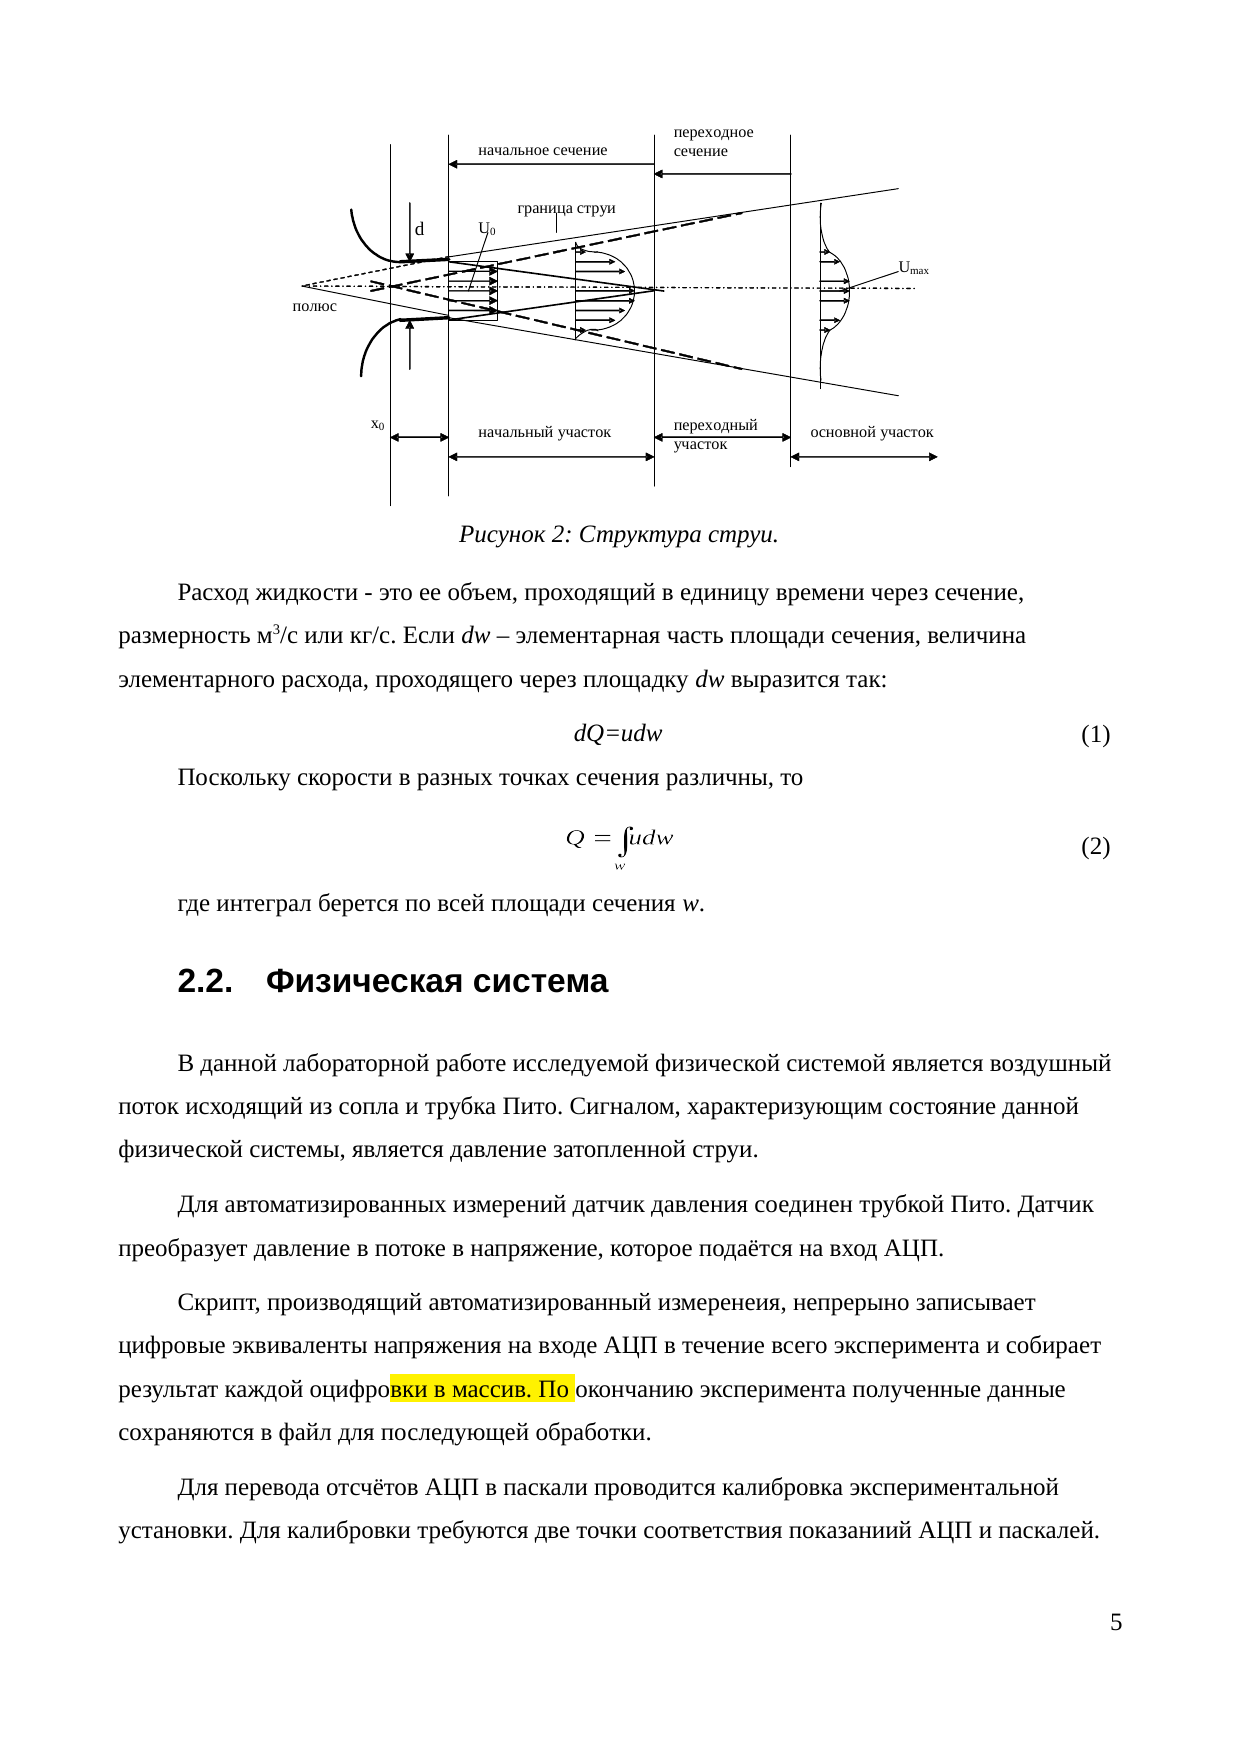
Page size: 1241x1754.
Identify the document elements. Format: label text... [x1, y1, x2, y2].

text (2) [678, 817, 1110, 873]
text (1) [118, 719, 1110, 747]
text Скрипт, производящий автоматизированный измеренеия, непрерыно записывает цифровые эквиваленты напряжения на входе АЦП в течение всего эксперимента и собирает результат каждой оцифровки в массив. По окончанию эксперимента полученные данные сохраняются в файл для последующей обработки. [118, 1287, 1122, 1446]
text Для автоматизированных измерений датчик давления соединен трубкой Пито. Датчик преобразует давление в потоке в напряжение, которое подаётся на вход АЦП. [118, 1189, 1122, 1261]
text Расход жидкости - это ее объем, проходящий в единицу времени через сечение, размерность м3/c или кг/с. Если dw – элементарная часть площади сечения, величина элементарного расхода, проходящего через площадку dw выразится так: [118, 577, 1122, 692]
text В данной лабораторной работе исследуемой физической системой является воздушный поток исходящий из сопла и трубка Пито. Сигналом, характеризующим состояние данной физической системы, является давление затопленной струи. [118, 1048, 1122, 1163]
text Поскольку скорости в разных точках сечения различны, то [118, 762, 1122, 791]
text Для перевода отсчётов АЦП в паскали проводится калибровка экспериментальной установки. Для калибровки требуются две точки соответствия показаниий АЦП и паскалей. [118, 1472, 1122, 1544]
text Рисунок 2: Структура струи. [118, 519, 1122, 548]
subtitle Физическая система [118, 961, 1122, 999]
text [118, 817, 562, 873]
text где интеграл берется по всей площади сечения w. [118, 888, 1110, 917]
